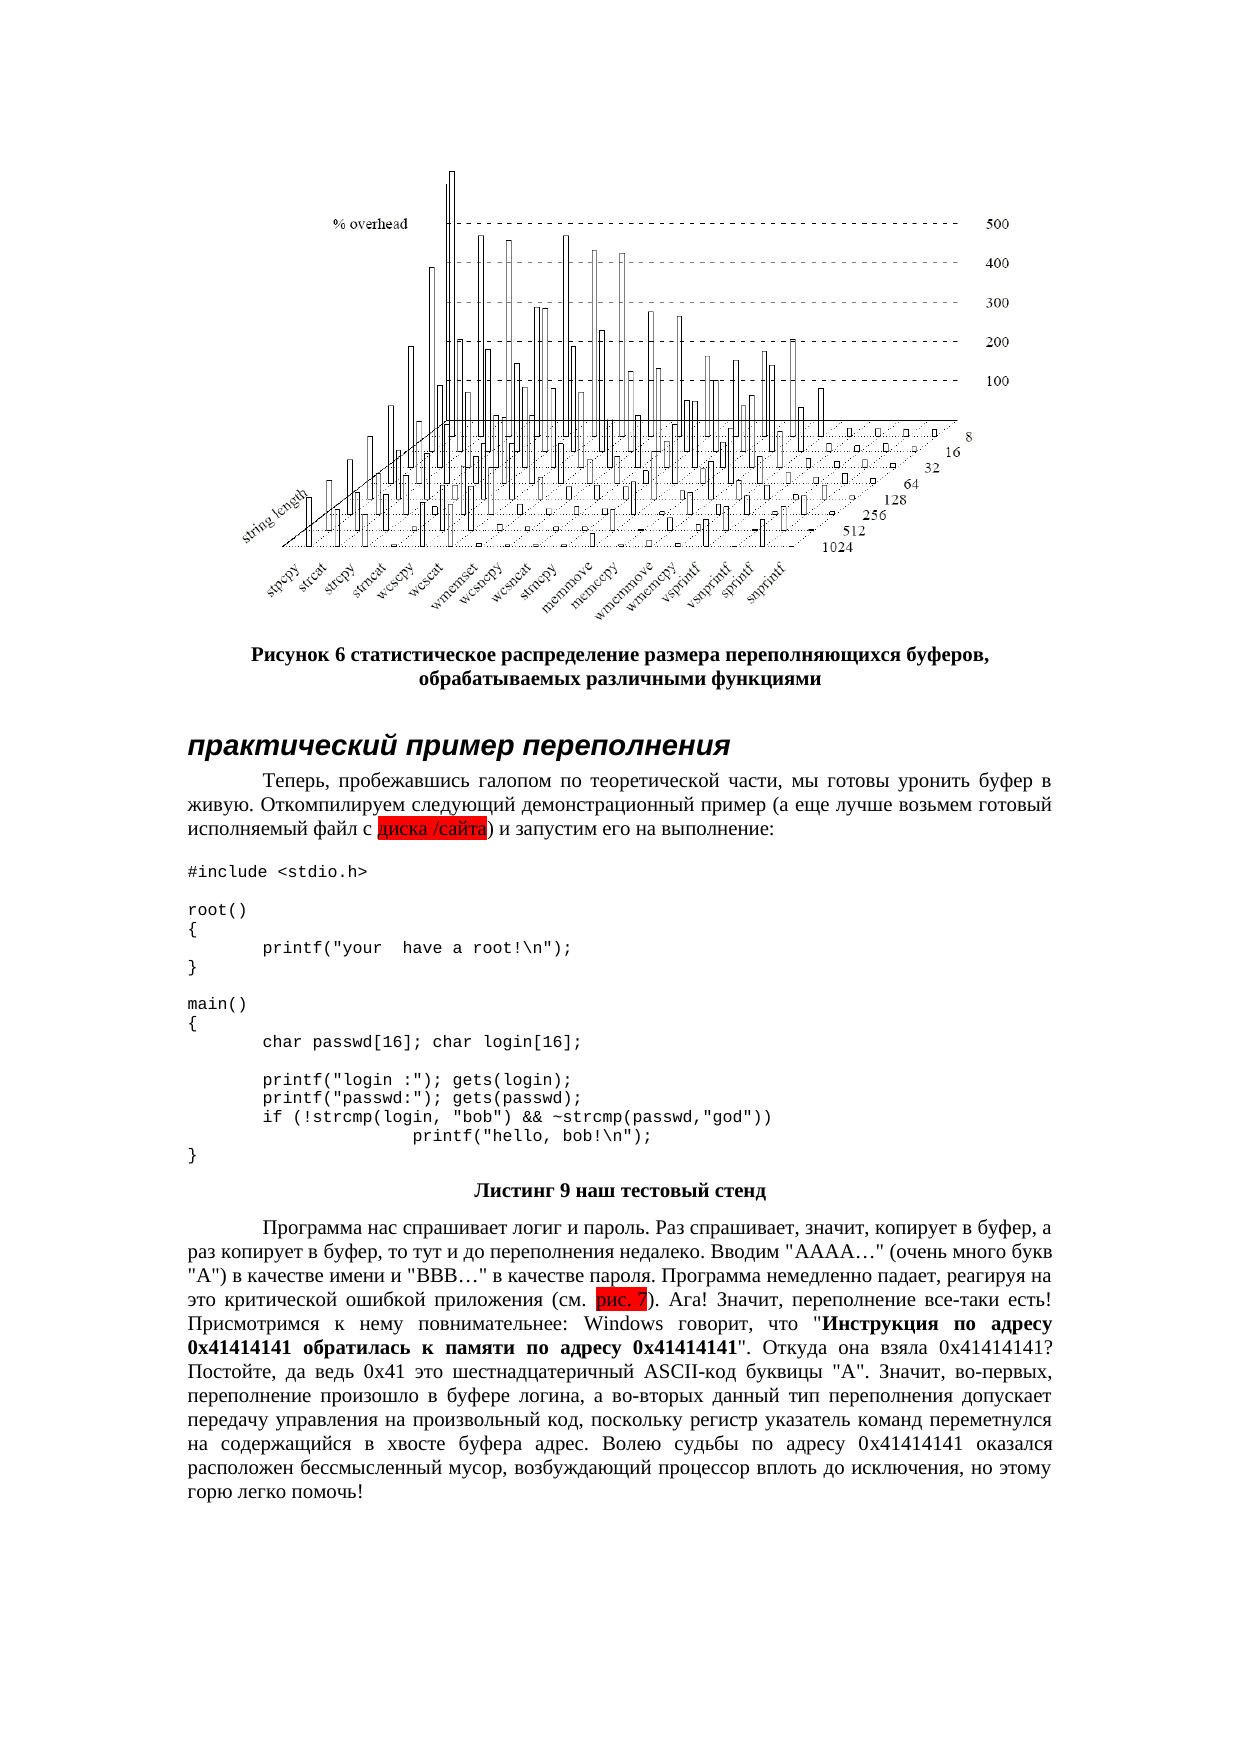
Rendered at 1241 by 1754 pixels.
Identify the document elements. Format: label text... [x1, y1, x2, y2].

text printf("hello, bob!\n"); [187, 1128, 1053, 1147]
text if (!strcmp(login, "bob") && ~strcmp(passwd,"god")) [187, 1109, 1053, 1128]
text printf("passwd:"); gets(passwd); [187, 1090, 1053, 1109]
text #include <stdio.h> [187, 864, 1053, 883]
picture [187, 150, 1052, 630]
text Листинг 9 наш тестовый стенд [187, 1178, 1053, 1202]
text printf("login :"); gets(login); [187, 1071, 1053, 1090]
text main() [187, 996, 1053, 1015]
text } [187, 958, 1053, 977]
text Теперь, пробежавшись галопом по теоретической части, мы готовы уронить буфер в живую. Откомпилируем следующий демонстрационный пример (а еще лучше возьмем готовый исполняемый файл с диска /сайта) и запустим его на выполнение: [187, 768, 1053, 840]
text printf("your have a root!\n"); [187, 939, 1053, 958]
text Программа нас спрашивает логиг и пароль. Раз спрашивает, значит, копирует в буфер, а раз копирует в буфер, то тут и до переполнения недалеко. Вводим "AAAA…" (очень много букв "A") в качестве имени и "BBB…" в качестве пароля. Программа немедленно падает, реагируя на это критической ошибкой приложения (см. рис. 7). Ага! Значит, переполнение все-таки есть! Присмотримся к нему повнимательнее: Windows говорит, что "Инструкция по адресу 0x41414141 обратилась к памяти по адресу 0x41414141". Откуда она взяла 0x41414141? Постойте, да ведь 0x41 это шестнадцатеричный ASCII-код буквицы "A". Значит, во-первых, переполнение произошло в буфере логина, а во-вторых данный тип переполнения допускает передачу управления на произвольный код, поскольку регистр указатель команд переметнулся на содержащийся в хвосте буфера адрес. Волею судьбы по адресу 0x41414141 оказался расположен бессмысленный мусор, возбуждающий процессор вплоть до исключения, но этому горю легко помочь! [187, 1214, 1053, 1503]
subtitle практический пример переполнения [187, 728, 1053, 761]
text { [187, 920, 1053, 939]
text { [187, 1015, 1053, 1033]
text root() [187, 902, 1053, 920]
text Рисунок 6 статистическое распределение размера переполняющихся буферов, обрабатываемых различными функциями [187, 642, 1053, 690]
text char passwd[16]; char login[16]; [187, 1033, 1053, 1052]
text } [187, 1147, 1053, 1166]
